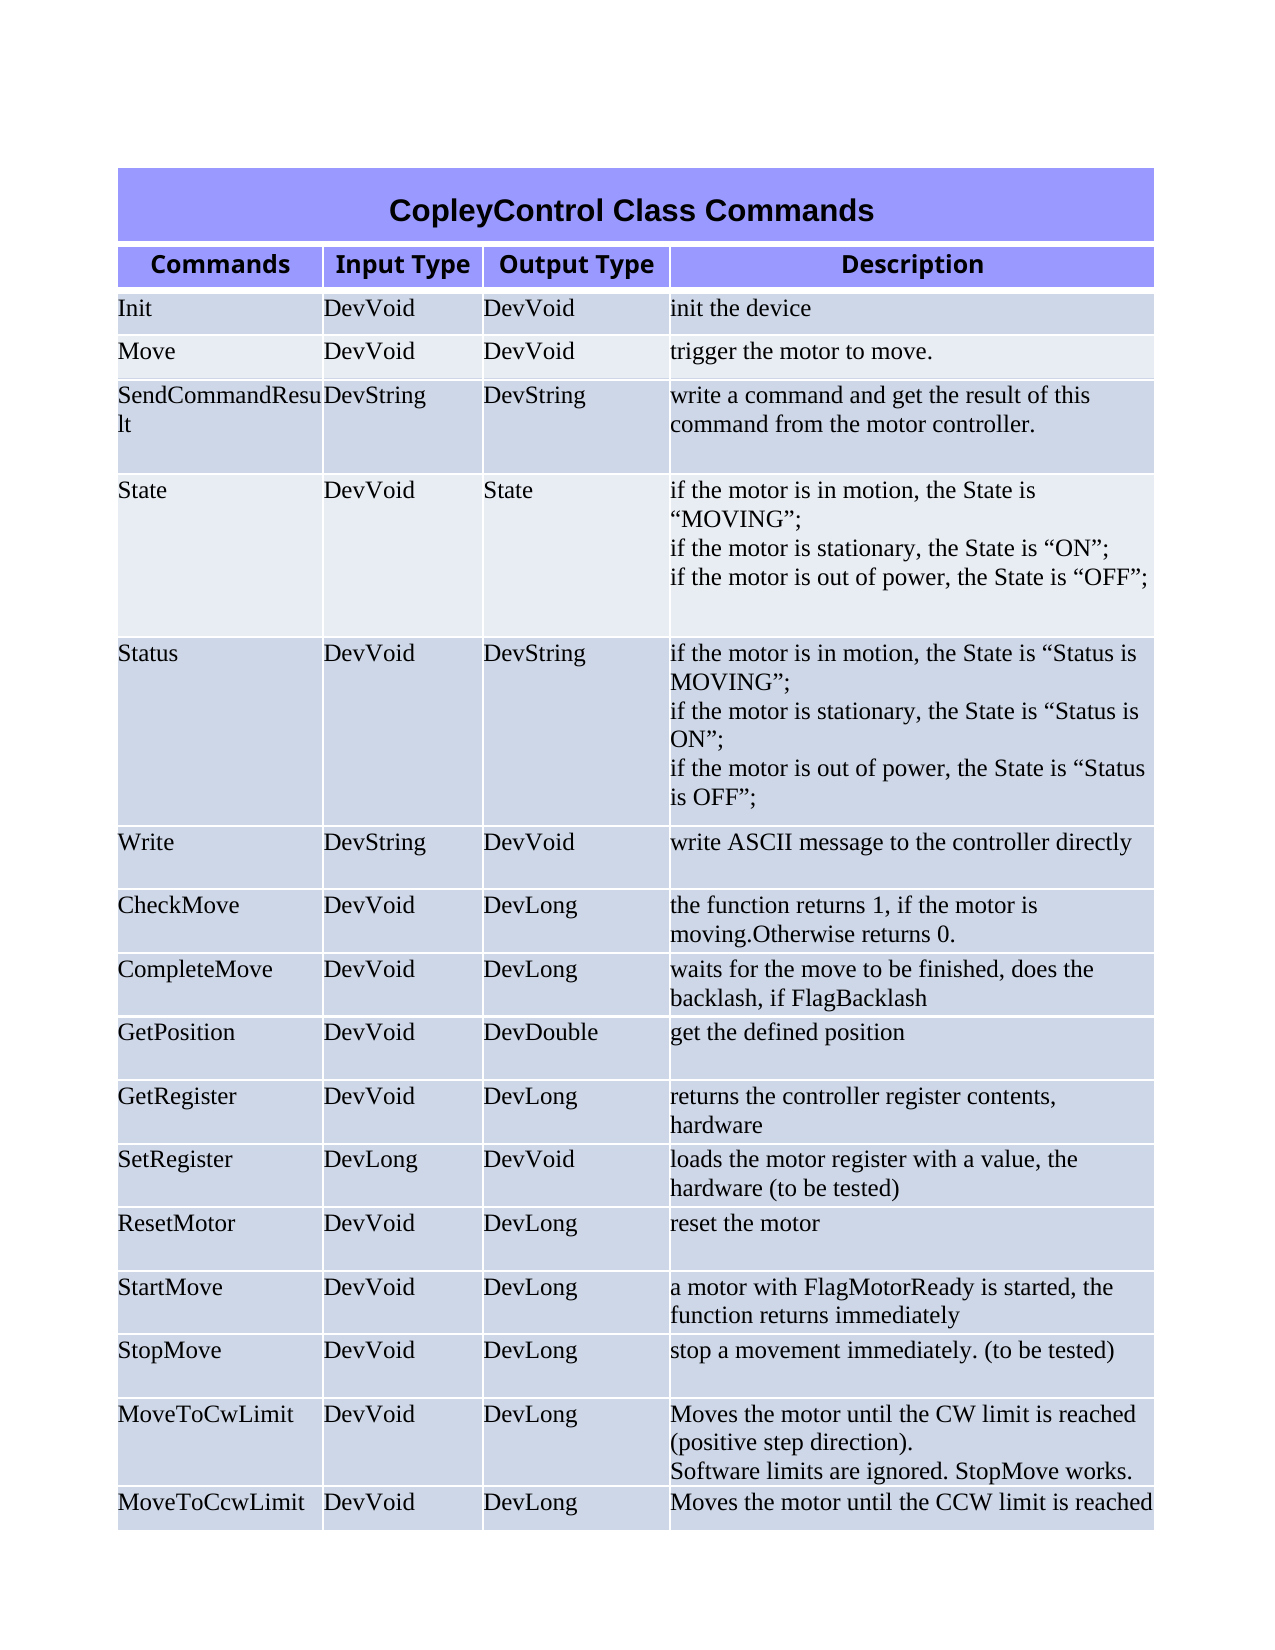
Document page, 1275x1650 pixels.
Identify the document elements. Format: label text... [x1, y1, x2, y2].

table_cell Moves the motor until the CW limit is reached (positive step direction). Software limits are ignored. StopMove works. [671, 1399, 1154, 1485]
table_header CopleyControl Class Commands [118, 168, 1154, 241]
table_cell DevString [324, 827, 482, 888]
table_cell DevString [324, 381, 482, 473]
table_cell CheckMove [118, 890, 322, 952]
table_cell DevDouble [484, 1018, 669, 1079]
table_cell DevVoid [324, 1487, 482, 1530]
table_cell DevVoid [324, 954, 482, 1015]
table_cell MoveToCcwLimit [118, 1487, 322, 1530]
table_cell DevVoid [484, 336, 669, 378]
table_cell stop a movement immediately. (to be tested) [671, 1335, 1154, 1397]
table_cell DevLong [484, 954, 669, 1015]
table_cell DevVoid [324, 1081, 482, 1142]
table_cell DevVoid [324, 336, 482, 378]
table_cell Output Type [484, 247, 669, 287]
table_cell init the device [671, 294, 1154, 334]
table_cell Commands [118, 247, 322, 287]
table_cell if the motor is in motion, the State is “MOVING”; if the motor is stationary, the State is “ON”; if the motor is out of power, the State is “OFF”; [671, 475, 1154, 636]
table_cell loads the motor register with a value, the hardware (to be tested) [671, 1145, 1154, 1206]
table_cell Move [118, 336, 322, 378]
table_cell StartMove [118, 1272, 322, 1333]
table_cell write a command and get the result of this command from the motor controller. [671, 381, 1154, 473]
table_cell DevVoid [324, 1335, 482, 1397]
table_cell ResetMotor [118, 1208, 322, 1269]
table_cell trigger the motor to move. [671, 336, 1154, 378]
table_cell DevLong [484, 1487, 669, 1530]
table_cell Init [118, 294, 322, 334]
table_cell DevVoid [324, 890, 482, 952]
table_cell Description [671, 247, 1154, 287]
table_cell if the motor is in motion, the State is “Status is MOVING”; if the motor is stationary, the State is “Status is ON”; if the motor is out of power, the State is “Status is OFF”; [671, 638, 1154, 825]
table_cell DevVoid [324, 1208, 482, 1269]
table_cell Write [118, 827, 322, 888]
table_cell CompleteMove [118, 954, 322, 1015]
table_cell SetRegister [118, 1145, 322, 1206]
table_cell DevVoid [324, 294, 482, 334]
table_cell StopMove [118, 1335, 322, 1397]
table_cell DevLong [484, 1399, 669, 1485]
table_cell GetRegister [118, 1081, 322, 1142]
table_cell DevVoid [484, 294, 669, 334]
table_cell GetPosition [118, 1018, 322, 1079]
table_cell DevString [484, 381, 669, 473]
table_cell reset the motor [671, 1208, 1154, 1269]
table_cell DevVoid [484, 1145, 669, 1206]
table_cell MoveToCwLimit [118, 1399, 322, 1485]
table_cell DevLong [484, 1081, 669, 1142]
table_cell State [484, 475, 669, 636]
table_cell Status [118, 638, 322, 825]
table_cell DevLong [484, 890, 669, 952]
table_cell DevLong [484, 1272, 669, 1333]
table_cell get the defined position [671, 1018, 1154, 1079]
table_cell DevString [484, 638, 669, 825]
table_cell a motor with FlagMotorReady is started, the function returns immediately [671, 1272, 1154, 1333]
table_cell DevLong [484, 1208, 669, 1269]
table_cell DevLong [484, 1335, 669, 1397]
table_cell Input Type [324, 247, 482, 287]
table_cell DevVoid [324, 638, 482, 825]
table_cell SendCommandResult [118, 381, 322, 473]
table_cell the function returns 1, if the motor is moving.Otherwise returns 0. [671, 890, 1154, 952]
table_cell State [118, 475, 322, 636]
table_cell DevVoid [324, 1399, 482, 1485]
table_cell waits for the move to be finished, does the backlash, if FlagBacklash [671, 954, 1154, 1015]
table_cell DevVoid [484, 827, 669, 888]
table_cell write ASCII message to the controller directly [671, 827, 1154, 888]
table_cell DevLong [324, 1145, 482, 1206]
table_cell DevVoid [324, 1272, 482, 1333]
table_cell Moves the motor until the CCW limit is reached [671, 1487, 1154, 1530]
table_cell DevVoid [324, 1018, 482, 1079]
table_cell returns the controller register contents, hardware [671, 1081, 1154, 1142]
table_cell DevVoid [324, 475, 482, 636]
